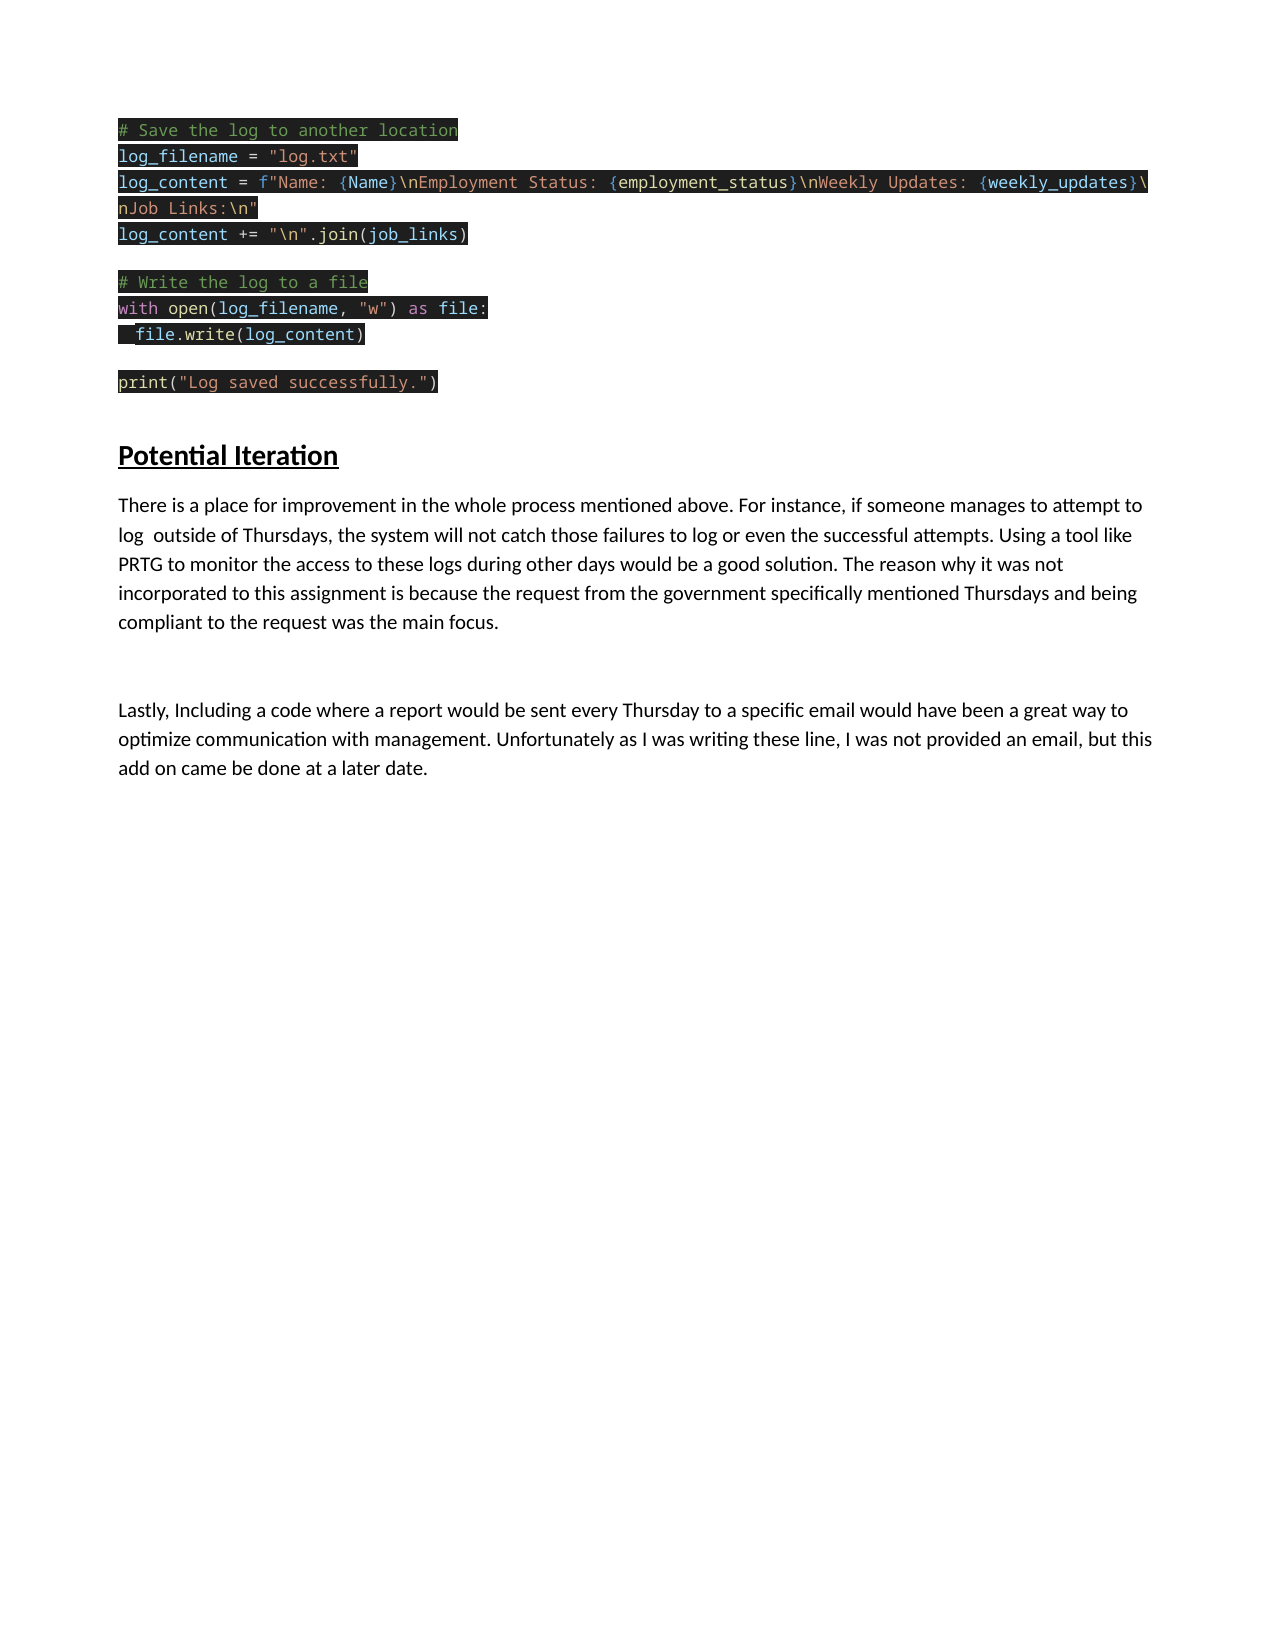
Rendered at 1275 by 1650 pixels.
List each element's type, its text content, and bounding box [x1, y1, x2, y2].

text Potential Iteration [118, 437, 1157, 473]
text # Write the log to a file [118, 270, 1157, 293]
text Lastly, Including a code where a report would be sent every Thursday to a specific email would have been a great way to optimize communication with management. Unfortunately as I was writing these line, I was not provided an email, but this add on came be done at a later date. [118, 697, 1157, 781]
text log_content = f"Name: {Name}\nEmployment Status: {employment_status}\nWeekly Updates: {weekly_updates}\nJob Links:\n" [118, 170, 1157, 219]
text # Save the log to another location [118, 118, 1157, 141]
text file.write(log_content) [118, 322, 1157, 345]
text There is a place for improvement in the whole process mentioned above. For instance, if someone manages to attempt to log outside of Thursdays, the system will not catch those failures to log or even the successful attempts. Using a tool like PRTG to monitor the access to these logs during other days would be a good solution. The reason why it was not incorporated to this assignment is because the request from the government specifically mentioned Thursdays and being compliant to the request was the main focus. [118, 493, 1157, 635]
text log_content += "\n".join(job_links) [118, 222, 1157, 245]
text with open(log_filename, "w") as file: [118, 296, 1157, 319]
text print("Log saved successfully.") [118, 370, 1157, 393]
text log_filename = "log.txt" [118, 144, 1157, 167]
